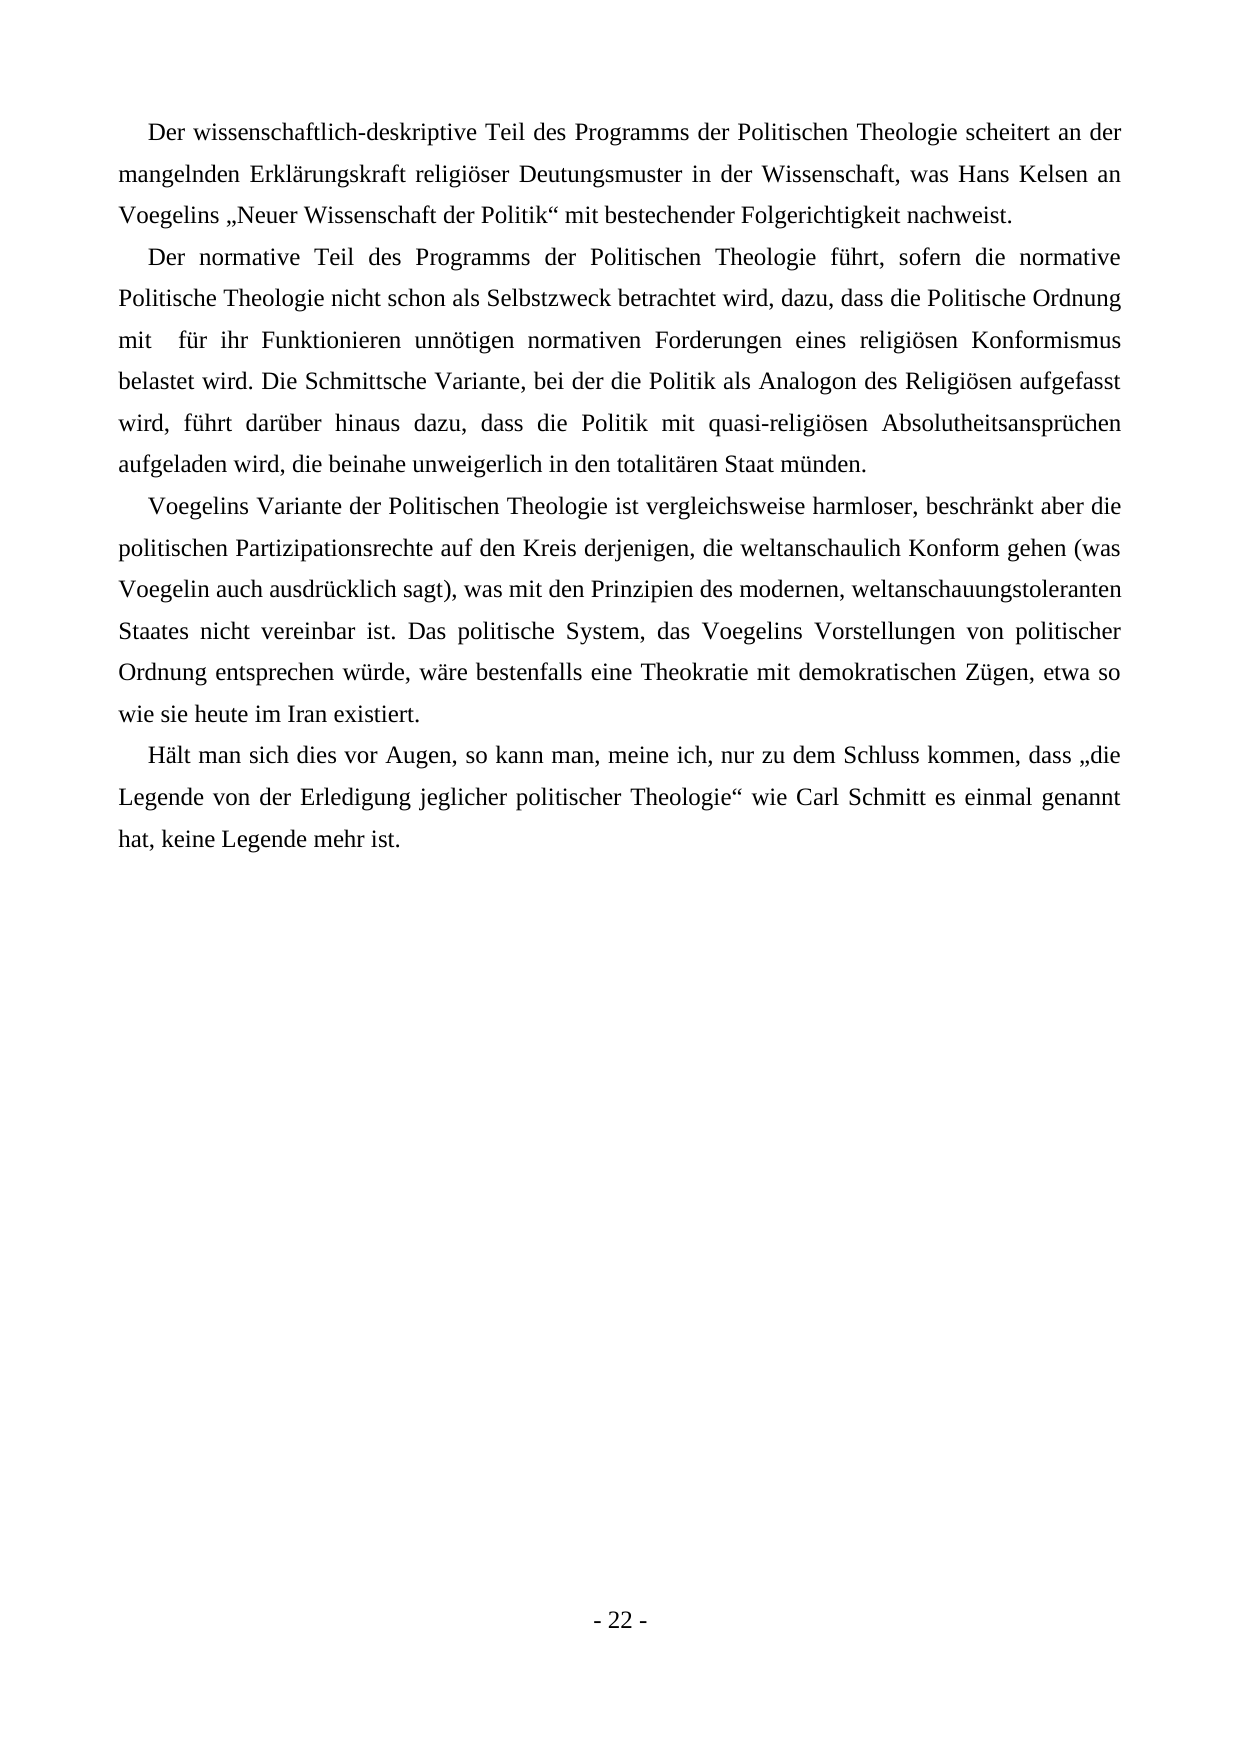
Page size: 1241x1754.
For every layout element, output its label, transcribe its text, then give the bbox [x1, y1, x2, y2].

text Der normative Teil des Programms der Politischen Theologie führt, sofern die normative Politische Theologie nicht schon als Selbstzweck betrachtet wird, dazu, dass die Politische Ordnung mit für ihr Funktionieren unnötigen normativen Forderungen eines religiösen Konformismus belastet wird. Die Schmittsche Variante, bei der die Politik als Analogon des Religiösen aufgefasst wird, führt darüber hinaus dazu, dass die Politik mit quasi-religiösen Absolutheitsansprüchen aufgeladen wird, die beinahe unweigerlich in den totalitären Staat münden. [118, 243, 1122, 478]
text Der wissenschaftlich-deskriptive Teil des Programms der Politischen Theologie scheitert an der mangelnden Erklärungskraft religiöser Deutungsmuster in der Wissenschaft, was Hans Kelsen an Voegelins „Neuer Wissenschaft der Politik“ mit bestechender Folgerichtigkeit nachweist. [118, 118, 1122, 229]
text Hält man sich dies vor Augen, so kann man, meine ich, nur zu dem Schluss kommen, dass „die Legende von der Erledigung jeglicher politischer Theologie“ wie Carl Schmitt es einmal genannt hat, keine Legende mehr ist. [118, 742, 1122, 852]
text Voegelins Variante der Politischen Theologie ist vergleichsweise harmloser, beschränkt aber die politischen Partizipationsrechte auf den Kreis derjenigen, die weltanschaulich Konform gehen (was Voegelin auch ausdrücklich sagt), was mit den Prinzipien des modernen, weltanschauungstoleranten Staates nicht vereinbar ist. Das politische System, das Voegelins Vorstellungen von politischer Ordnung entsprechen würde, wäre bestenfalls eine Theokratie mit demokratischen Zügen, etwa so wie sie heute im Iran existiert. [118, 492, 1122, 728]
